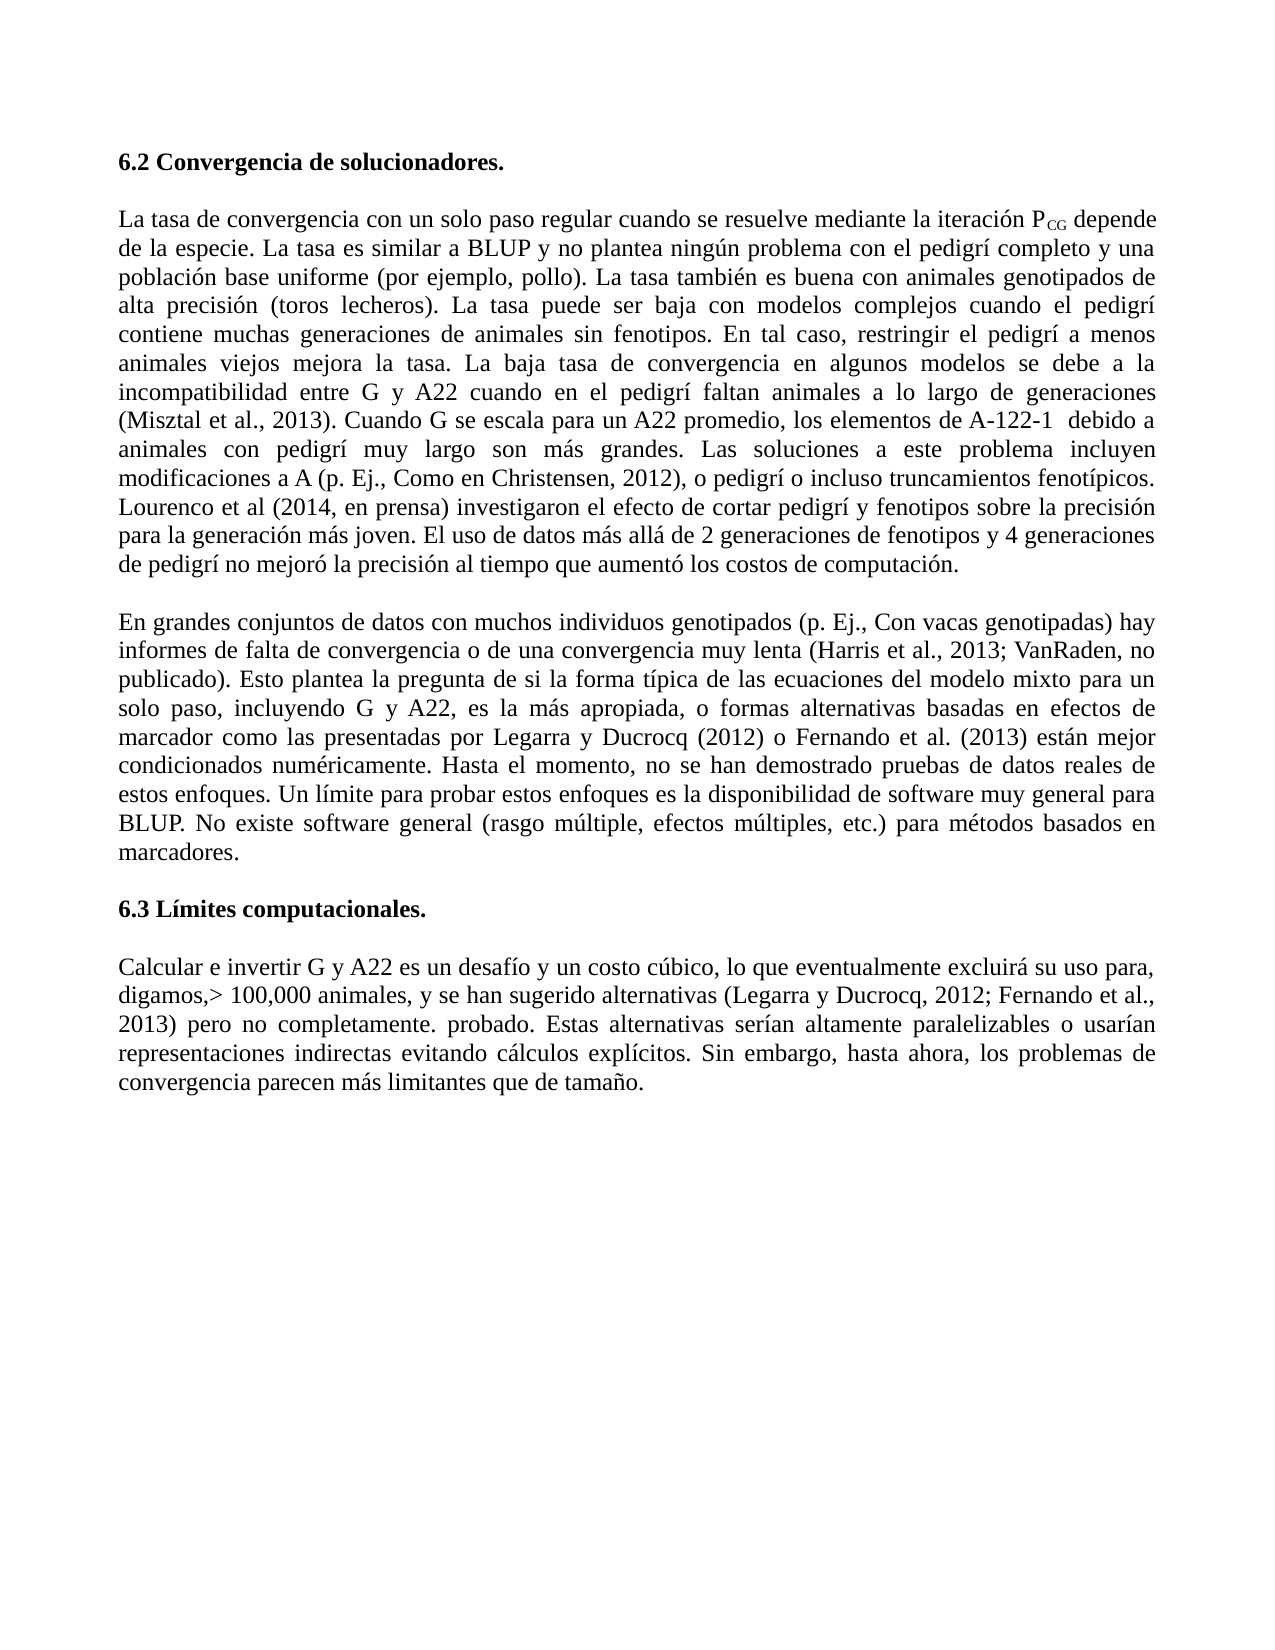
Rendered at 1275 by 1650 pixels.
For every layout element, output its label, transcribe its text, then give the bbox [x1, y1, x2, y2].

text La tasa de convergencia con un solo paso regular cuando se resuelve mediante la iteración PCG depende de la especie. La tasa es similar a BLUP y no plantea ningún problema con el pedigrí completo y una población base uniforme (por ejemplo, pollo). La tasa también es buena con animales genotipados de alta precisión (toros lecheros). La tasa puede ser baja con modelos complejos cuando el pedigrí contiene muchas generaciones de animales sin fenotipos. En tal caso, restringir el pedigrí a menos animales viejos mejora la tasa. La baja tasa de convergencia en algunos modelos se debe a la incompatibilidad entre G y A22 cuando en el pedigrí faltan animales a lo largo de generaciones (Misztal et al., 2013). Cuando G se escala para un A22 promedio, los elementos de A-122-1 debido a animales con pedigrí muy largo son más grandes. Las soluciones a este problema incluyen modificaciones a A (p. Ej., Como en Christensen, 2012), o pedigrí o incluso truncamientos fenotípicos. Lourenco et al (2014, en prensa) investigaron el efecto de cortar pedigrí y fenotipos sobre la precisión para la generación más joven. El uso de datos más allá de 2 generaciones de fenotipos y 4 generaciones de pedigrí no mejoró la precisión al tiempo que aumentó los costos de computación. [118, 204, 1157, 578]
text 6.3 Límites computacionales. [118, 894, 1157, 923]
text En grandes conjuntos de datos con muchos individuos genotipados (p. Ej., Con vacas genotipadas) hay informes de falta de convergencia o de una convergencia muy lenta (Harris et al., 2013; VanRaden, no publicado). Esto plantea la pregunta de si la forma típica de las ecuaciones del modelo mixto para un solo paso, incluyendo G y A22, es la más apropiada, o formas alternativas basadas en efectos de marcador como las presentadas por Legarra y Ducrocq (2012) o Fernando et al. (2013) están mejor condicionados numéricamente. Hasta el momento, no se han demostrado pruebas de datos reales de estos enfoques. Un límite para probar estos enfoques es la disponibilidad de software muy general para BLUP. No existe software general (rasgo múltiple, efectos múltiples, etc.) para métodos basados en marcadores. [118, 607, 1157, 866]
text Calcular e invertir G y A22 es un desafío y un costo cúbico, lo que eventualmente excluirá su uso para, digamos,> 100,000 animales, y se han sugerido alternativas (Legarra y Ducrocq, 2012; Fernando et al., 2013) pero no completamente. probado. Estas alternativas serían altamente paralelizables o usarían representaciones indirectas evitando cálculos explícitos. Sin embargo, hasta ahora, los problemas de convergencia parecen más limitantes que de tamaño. [118, 952, 1157, 1096]
text 6.2 Convergencia de solucionadores. [118, 147, 1157, 176]
